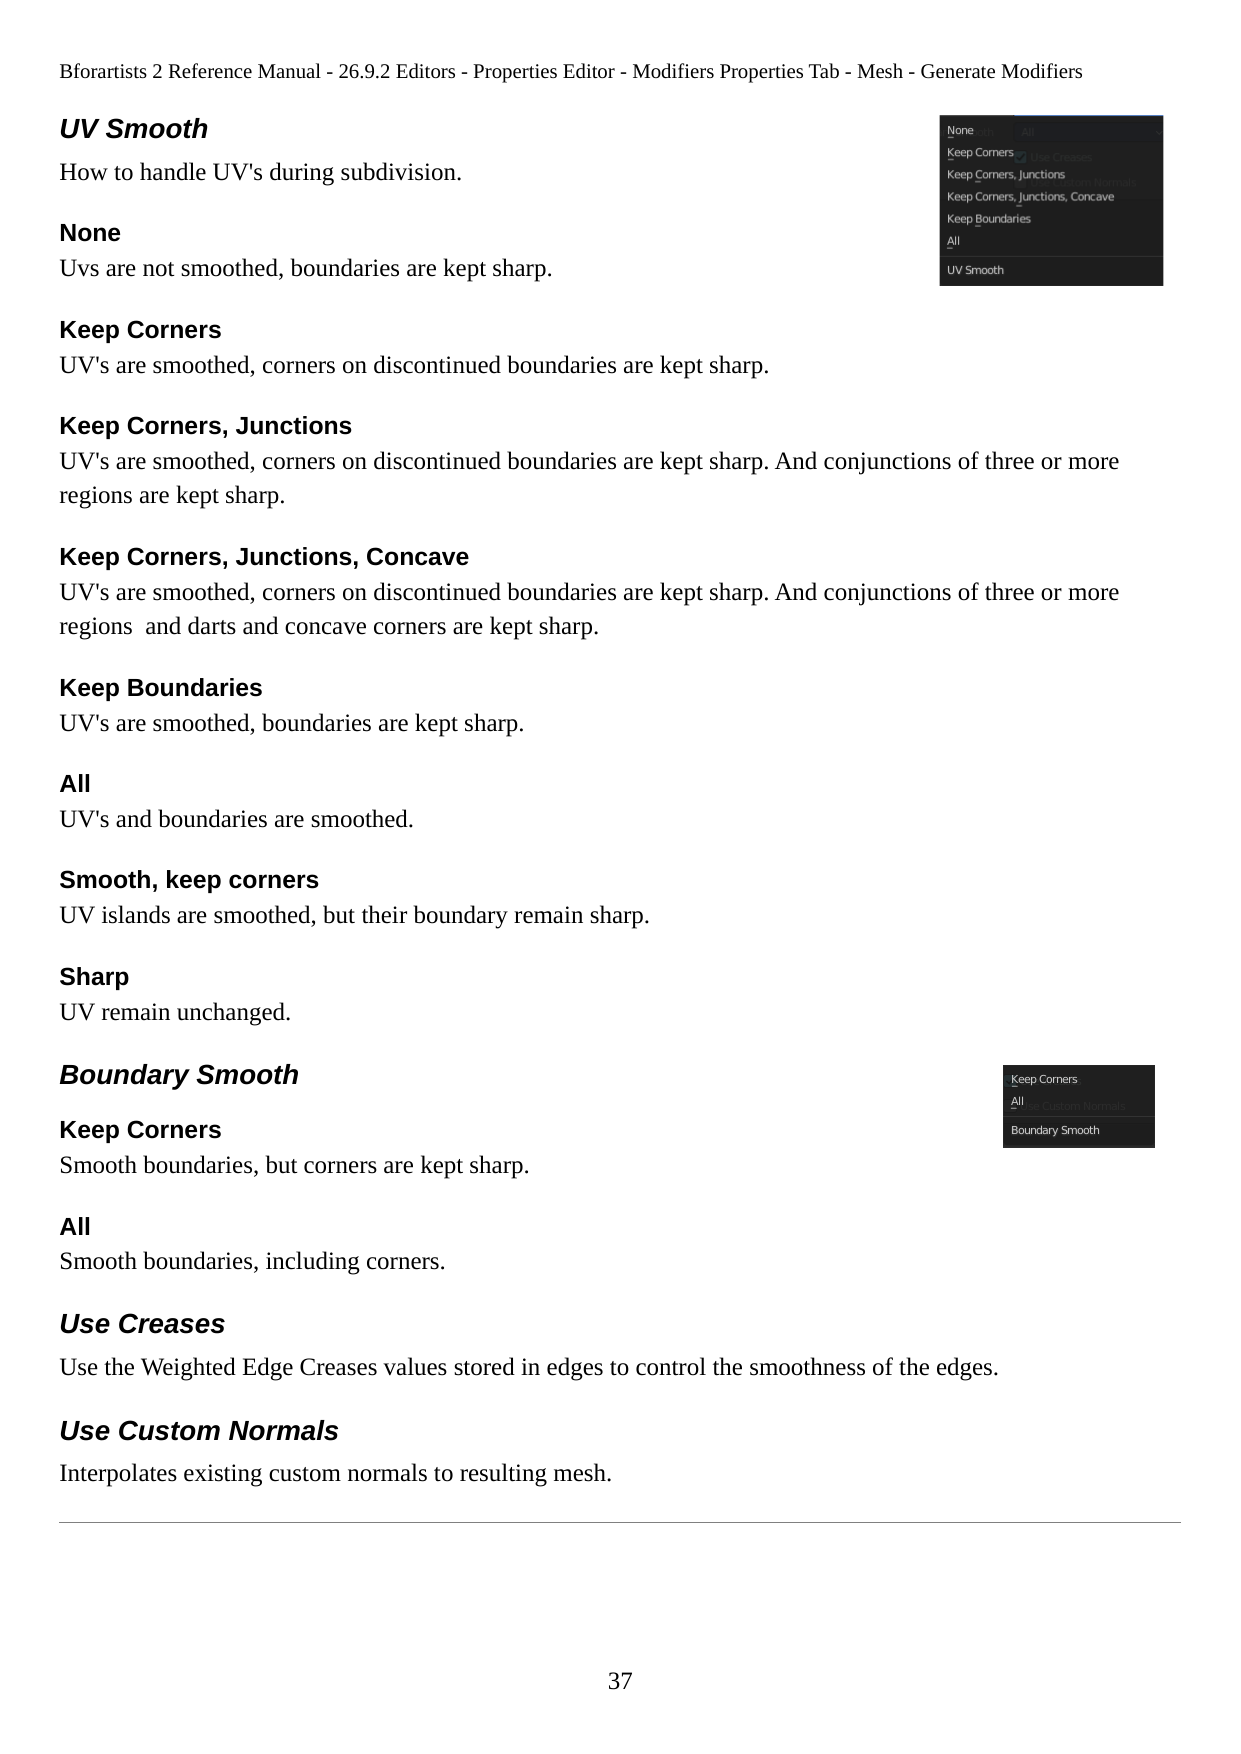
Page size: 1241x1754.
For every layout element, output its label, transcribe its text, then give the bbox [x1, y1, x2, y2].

subtitle Keep Boundaries [59, 673, 1181, 701]
subtitle Use Creases [59, 1308, 1181, 1340]
text UV remain unchanged. [59, 997, 1181, 1026]
text Use the Weighted Edge Creases values stored in edges to control the smoothness of the edges. [59, 1352, 1181, 1381]
text Smooth boundaries, including corners. [59, 1246, 1181, 1275]
subtitle Sharp [59, 962, 1181, 991]
text Uvs are not smoothed, boundaries are kept sharp. [59, 253, 939, 282]
text UV's are smoothed, corners on discontinued boundaries are kept sharp. And conjunctions of three or more regions and darts and concave corners are kept sharp. [59, 577, 1181, 640]
subtitle Keep Corners [59, 1115, 1003, 1144]
subtitle All [59, 1212, 1181, 1240]
text UV's and boundaries are smoothed. [59, 804, 1181, 833]
subtitle Keep Corners, Junctions, Concave [59, 542, 1181, 571]
text Smooth boundaries, but corners are kept sharp. [59, 1150, 1181, 1179]
text Interpolates existing custom normals to resulting mesh. [59, 1458, 1181, 1487]
subtitle Smooth, keep corners [59, 866, 1181, 894]
subtitle None [59, 218, 939, 247]
subtitle UV Smooth [59, 113, 1181, 144]
picture [939, 115, 1164, 286]
subtitle All [59, 769, 1181, 798]
subtitle Keep Corners [59, 315, 1181, 343]
picture [1003, 1065, 1155, 1148]
text UV's are smoothed, corners on discontinued boundaries are kept sharp. [59, 350, 1181, 378]
subtitle [1155, 1115, 1181, 1144]
subtitle Boundary Smooth [59, 1058, 1181, 1090]
subtitle Keep Corners, Junctions [59, 411, 1181, 440]
subtitle Use Custom Normals [59, 1414, 1181, 1446]
subtitle [1164, 218, 1181, 247]
text UV's are smoothed, corners on discontinued boundaries are kept sharp. And conjunctions of three or more regions are kept sharp. [59, 446, 1181, 509]
text How to handle UV's during subdivision. [59, 157, 939, 186]
text UV's are smoothed, boundaries are kept sharp. [59, 708, 1181, 736]
text UV islands are smoothed, but their boundary remain sharp. [59, 900, 1181, 929]
